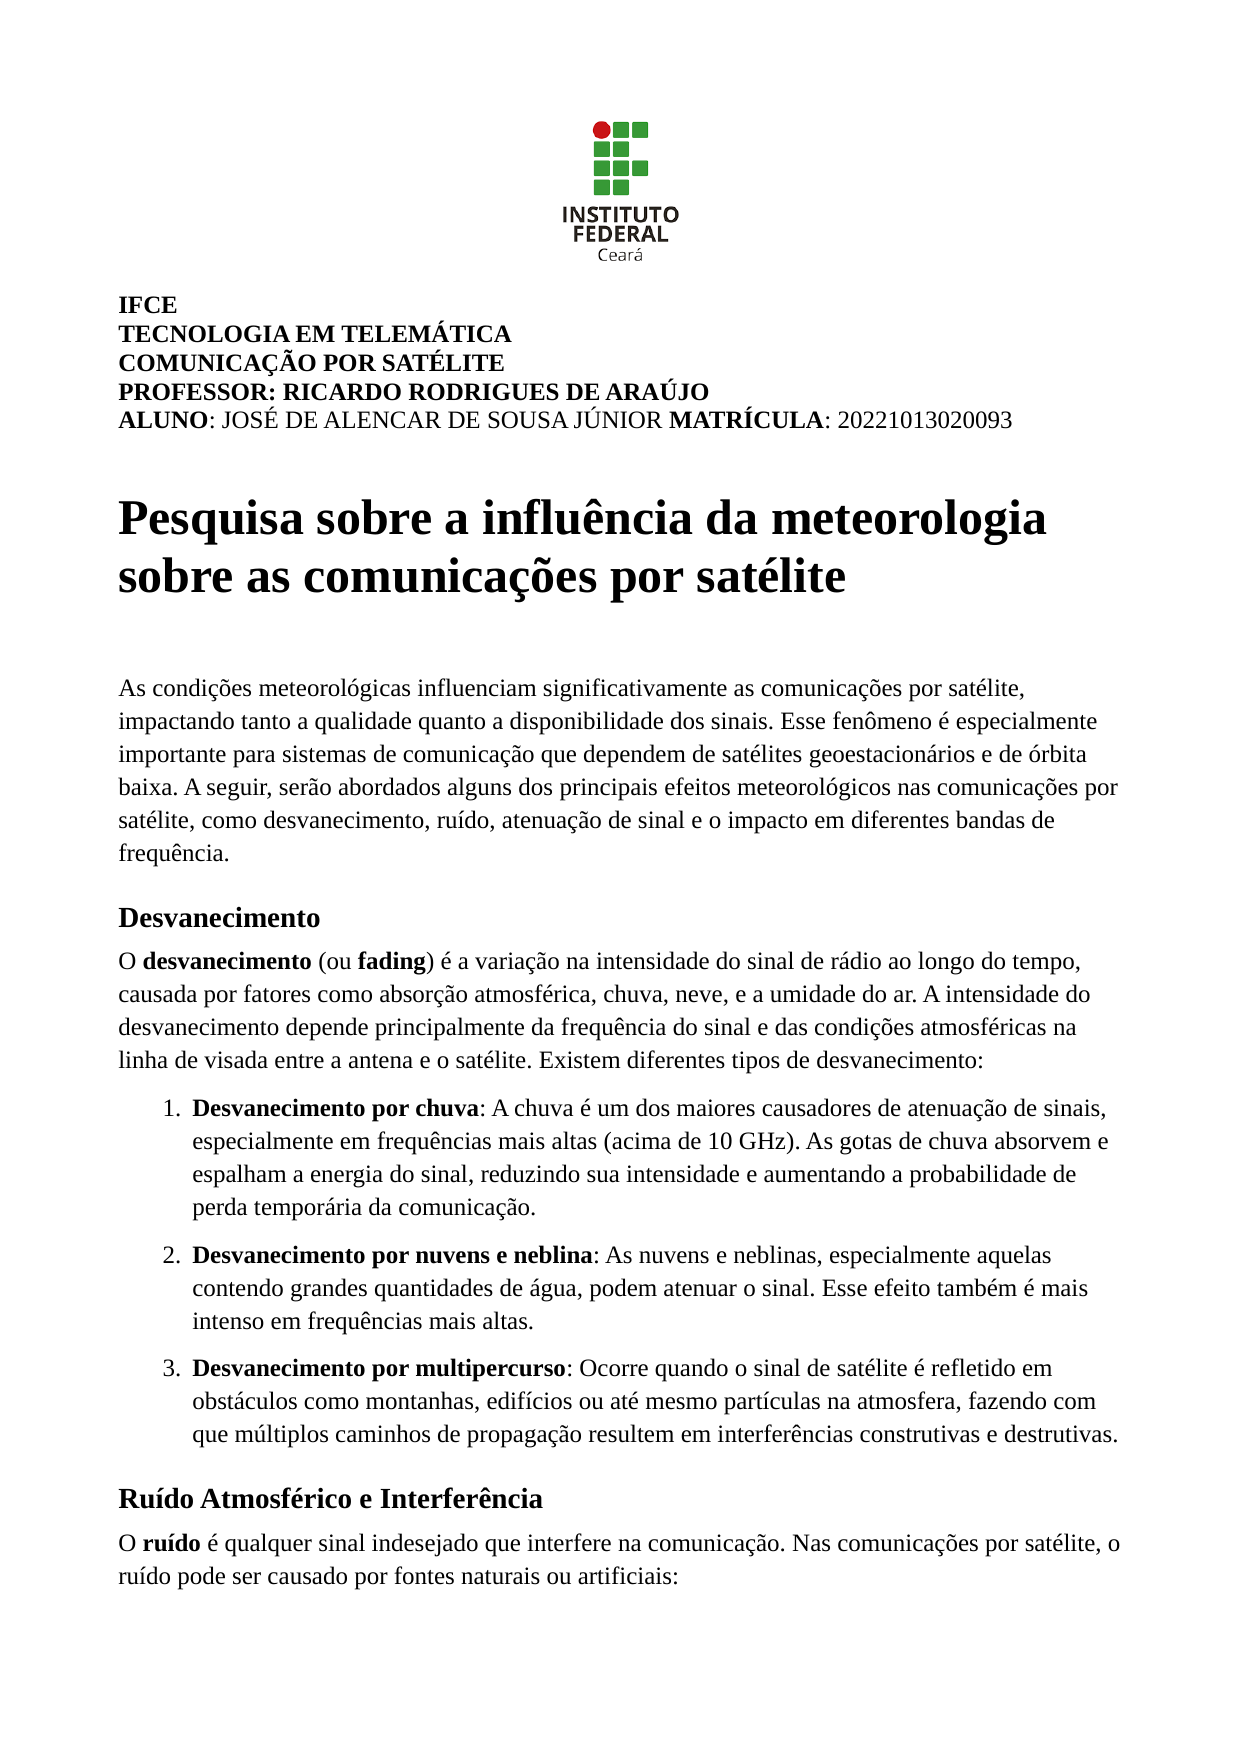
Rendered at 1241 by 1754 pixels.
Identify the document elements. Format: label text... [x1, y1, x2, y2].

text ALUNO: JOSÉ DE ALENCAR DE SOUSA JÚNIOR MATRÍCULA: 20221013020093 [118, 406, 1122, 434]
picture [514, 118, 726, 268]
list Desvanecimento por multipercurso: Ocorre quando o sinal de satélite é refletido em obstáculos como montanhas, edifícios ou até mesmo partículas na atmosfera, fazendo com que múltiplos caminhos de propagação resultem em interferências construtivas e destrutivas. [162, 1353, 1122, 1448]
subtitle Pesquisa sobre a influência da meteorologia sobre as comunicações por satélite [118, 488, 1122, 603]
text PROFESSOR: RICARDO RODRIGUES DE ARAÚJO [118, 377, 1122, 406]
list Desvanecimento por chuva: A chuva é um dos maiores causadores de atenuação de sinais, especialmente em frequências mais altas (acima de 10 GHz). As gotas de chuva absorvem e espalham a energia do sinal, reduzindo sua intensidade e aumentando a probabilidade de perda temporária da comunicação. [162, 1093, 1122, 1221]
list Desvanecimento por nuvens e neblina: As nuvens e neblinas, especialmente aquelas contendo grandes quantidades de água, podem atenuar o sinal. Esse efeito também é mais intenso em frequências mais altas. [162, 1240, 1122, 1334]
text TECNOLOGIA EM TELEMÁTICA [118, 319, 1122, 348]
text IFCE [118, 291, 1122, 319]
subtitle Ruído Atmosférico e Interferência [118, 1482, 1122, 1515]
text COMUNICAÇÃO POR SATÉLITE [118, 348, 1122, 377]
subtitle Desvanecimento [118, 900, 1122, 934]
text O ruído é qualquer sinal indesejado que interfere na comunicação. Nas comunicações por satélite, o ruído pode ser causado por fontes naturais ou artificiais: [118, 1528, 1122, 1589]
text As condições meteorológicas influenciam significativamente as comunicações por satélite, impactando tanto a qualidade quanto a disponibilidade dos sinais. Esse fenômeno é especialmente importante para sistemas de comunicação que dependem de satélites geoestacionários e de órbita baixa. A seguir, serão abordados alguns dos principais efeitos meteorológicos nas comunicações por satélite, como desvanecimento, ruído, atenuação de sinal e o impacto em diferentes bandas de frequência. [118, 673, 1122, 867]
text O desvanecimento (ou fading) é a variação na intensidade do sinal de rádio ao longo do tempo, causada por fatores como absorção atmosférica, chuva, neve, e a umidade do ar. A intensidade do desvanecimento depende principalmente da frequência do sinal e das condições atmosféricas na linha de visada entre a antena e o satélite. Existem diferentes tipos de desvanecimento: [118, 946, 1122, 1074]
